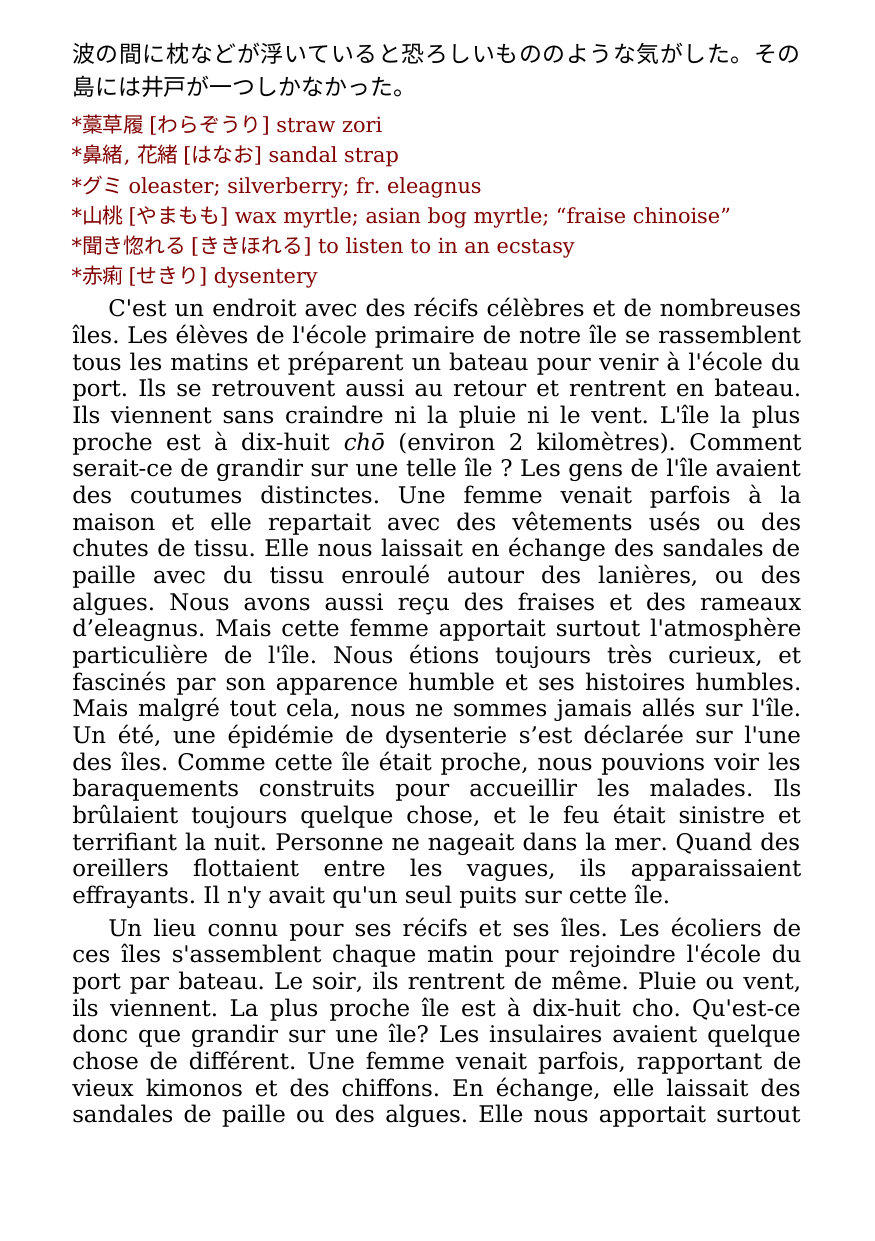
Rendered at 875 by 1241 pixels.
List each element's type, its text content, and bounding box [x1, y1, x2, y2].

text *聞き惚れる [ききほれる] to listen to in an ecstasy [71, 229, 803, 259]
text *グミ oleaster; silverberry; fr. eleagnus [71, 169, 803, 199]
text *赤痢 [せきり] dysentery [71, 259, 803, 290]
text Un lieu connu pour ses récifs et ses îles. Les écoliers de ces îles s'assemblent chaque matin pour rejoindre l'école du port par bateau. Le soir, ils rentrent de même. Pluie ou vent, ils viennent. La plus proche île est à dix-huit cho. Qu'est-ce donc que grandir sur une île? Les insulaires avaient quelque chose de différent. Une femme venait parfois, rapportant de vieux kimonos et des chiffons. En échange, elle laissait des sandales de paille ou des algues. Elle nous apportait surtout [72, 915, 802, 1128]
text *藁草履 [わらぞうり] straw zori [71, 108, 803, 139]
text *山桃 [やまもも] wax myrtle; asian bog myrtle; “fraise chinoise” [71, 199, 803, 229]
text 波の間に枕などが浮いていると恐ろしいもののような気がした。その島には井戸が一つしかなかった。 [72, 36, 802, 102]
text C'est un endroit avec des récifs célèbres et de nombreuses îles. Les élèves de l'école primaire de notre île se rassemblent tous les matins et préparent un bateau pour venir à l'école du port. Ils se retrouvent aussi au retour et rentrent en bateau. Ils viennent sans craindre ni la pluie ni le vent. L'île la plus proche est à dix-huit chō (environ 2 kilomètres). Comment serait-ce de grandir sur une telle île ? Les gens de l'île avaient des coutumes distinctes. Une femme venait parfois à la maison et elle repartait avec des vêtements usés ou des chutes de tissu. Elle nous laissait en échange des sandales de paille avec du tissu enroulé autour des lanières, ou des algues. Nous avons aussi reçu des fraises et des rameaux d’eleagnus. Mais cette femme apportait surtout l'atmosphère particulière de l'île. Nous étions toujours très curieux, et fascinés par son apparence humble et ses histoires humbles. Mais malgré tout cela, nous ne sommes jamais allés sur l'île. Un été, une épidémie de dysenterie s’est déclarée sur l'une des îles. Comme cette île était proche, nous pouvions voir les baraquements construits pour accueillir les malades. Ils brûlaient toujours quelque chose, et le feu était sinistre et terrifiant la nuit. Personne ne nageait dans la mer. Quand des oreillers flottaient entre les vagues, ils apparaissaient effrayants. Il n'y avait qu'un seul puits sur cette île. [72, 296, 802, 909]
text *鼻緒, 花緒 [はなお] sandal strap [71, 139, 803, 169]
